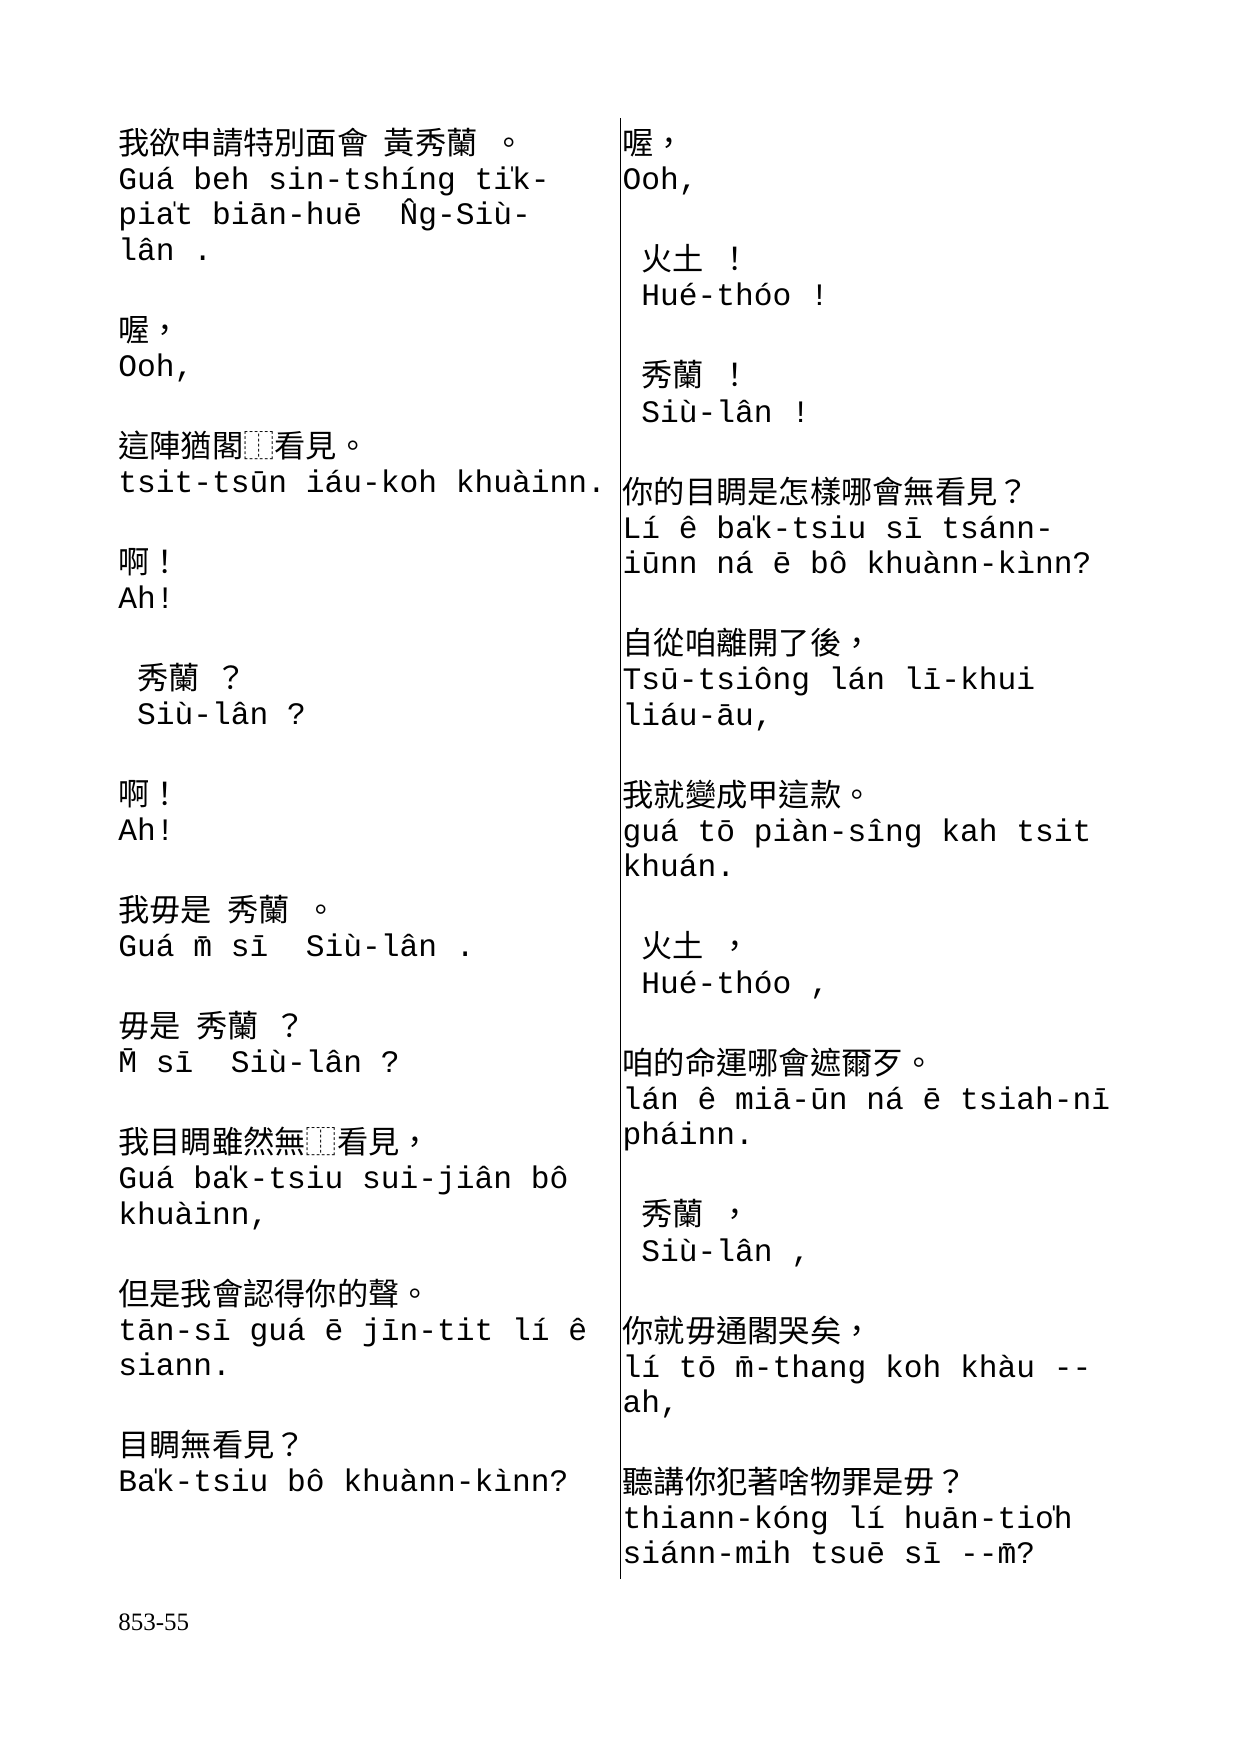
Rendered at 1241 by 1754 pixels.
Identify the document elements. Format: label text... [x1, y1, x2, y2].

text 啊！ [118, 769, 618, 815]
text 我就變成甲這款。 [622, 770, 1122, 815]
text M̄ sī Siù-lân ? [118, 1047, 618, 1082]
text 秀蘭 ！ [622, 351, 1122, 396]
text 秀蘭 ？ [118, 653, 618, 699]
text 秀蘭 ， [622, 1189, 1122, 1235]
text 火土 ！ [622, 234, 1122, 280]
text 火土 ， [622, 921, 1122, 967]
text Siù-lân ! [622, 396, 1122, 432]
text 毋是 秀蘭 ？ [118, 1002, 618, 1047]
text 我欲申請特別面會 黃秀蘭 。 [118, 118, 618, 163]
text 你就毋通閣哭矣， [622, 1306, 1122, 1351]
text Ba̍k-tsiu bô khuànn-kìnn? [118, 1466, 618, 1501]
text lán ê miā-ūn ná ē tsiah-nī pháinn. [622, 1083, 1122, 1154]
text 但是我會認得你的聲。 [118, 1269, 618, 1314]
text Hué-thóo ! [622, 280, 1122, 315]
text 目睭無看見？ [118, 1421, 618, 1466]
text tsit-tsūn iáu-koh khuàinn. [118, 466, 618, 502]
text 我毋是 秀蘭 。 [118, 886, 618, 931]
text Siù-lân ? [118, 699, 618, 734]
text Ah! [118, 815, 618, 850]
text 我目睭雖然無⿰看見， [118, 1118, 618, 1163]
text 聽講你犯著啥物罪是毋？ [622, 1457, 1122, 1502]
text Siù-lân , [622, 1235, 1122, 1270]
text Guá ba̍k-tsiu sui-jiân bô khuàinn, [118, 1163, 618, 1234]
text thiann-kóng lí huān-tio̍h siánn-mih tsuē sī --m̄? [622, 1502, 1122, 1573]
text Ah! [118, 582, 618, 618]
text 自從咱離開了後， [622, 618, 1122, 664]
text 喔， [622, 118, 1122, 163]
text Guá beh sin-tshíng ti̍k-pia̍t biān-huē N̂g-Siù-lân . [118, 163, 618, 269]
text Hué-thóo , [622, 967, 1122, 1002]
text 這陣猶閣⿰看見。 [118, 421, 618, 466]
text Guá m̄ sī Siù-lân . [118, 931, 618, 966]
text guá tō piàn-sîng kah tsit khuán. [622, 815, 1122, 886]
text Ooh, [622, 163, 1122, 199]
text tān-sī guá ē jīn-tit lí ê siann. [118, 1314, 618, 1385]
text 咱的命運哪會遮爾歹。 [622, 1038, 1122, 1083]
text lí tō m̄-thang koh khàu --ah, [622, 1351, 1122, 1422]
text Tsū-tsiông lán lī-khui liáu-āu, [622, 664, 1122, 734]
text 你的目睭是怎樣哪會無看見？ [622, 467, 1122, 512]
text 啊！ [118, 537, 618, 582]
text 喔， [118, 305, 618, 350]
text Lí ê ba̍k-tsiu sī tsánn-iūnn ná ē bô khuànn-kìnn? [622, 512, 1122, 583]
text Ooh, [118, 350, 618, 386]
